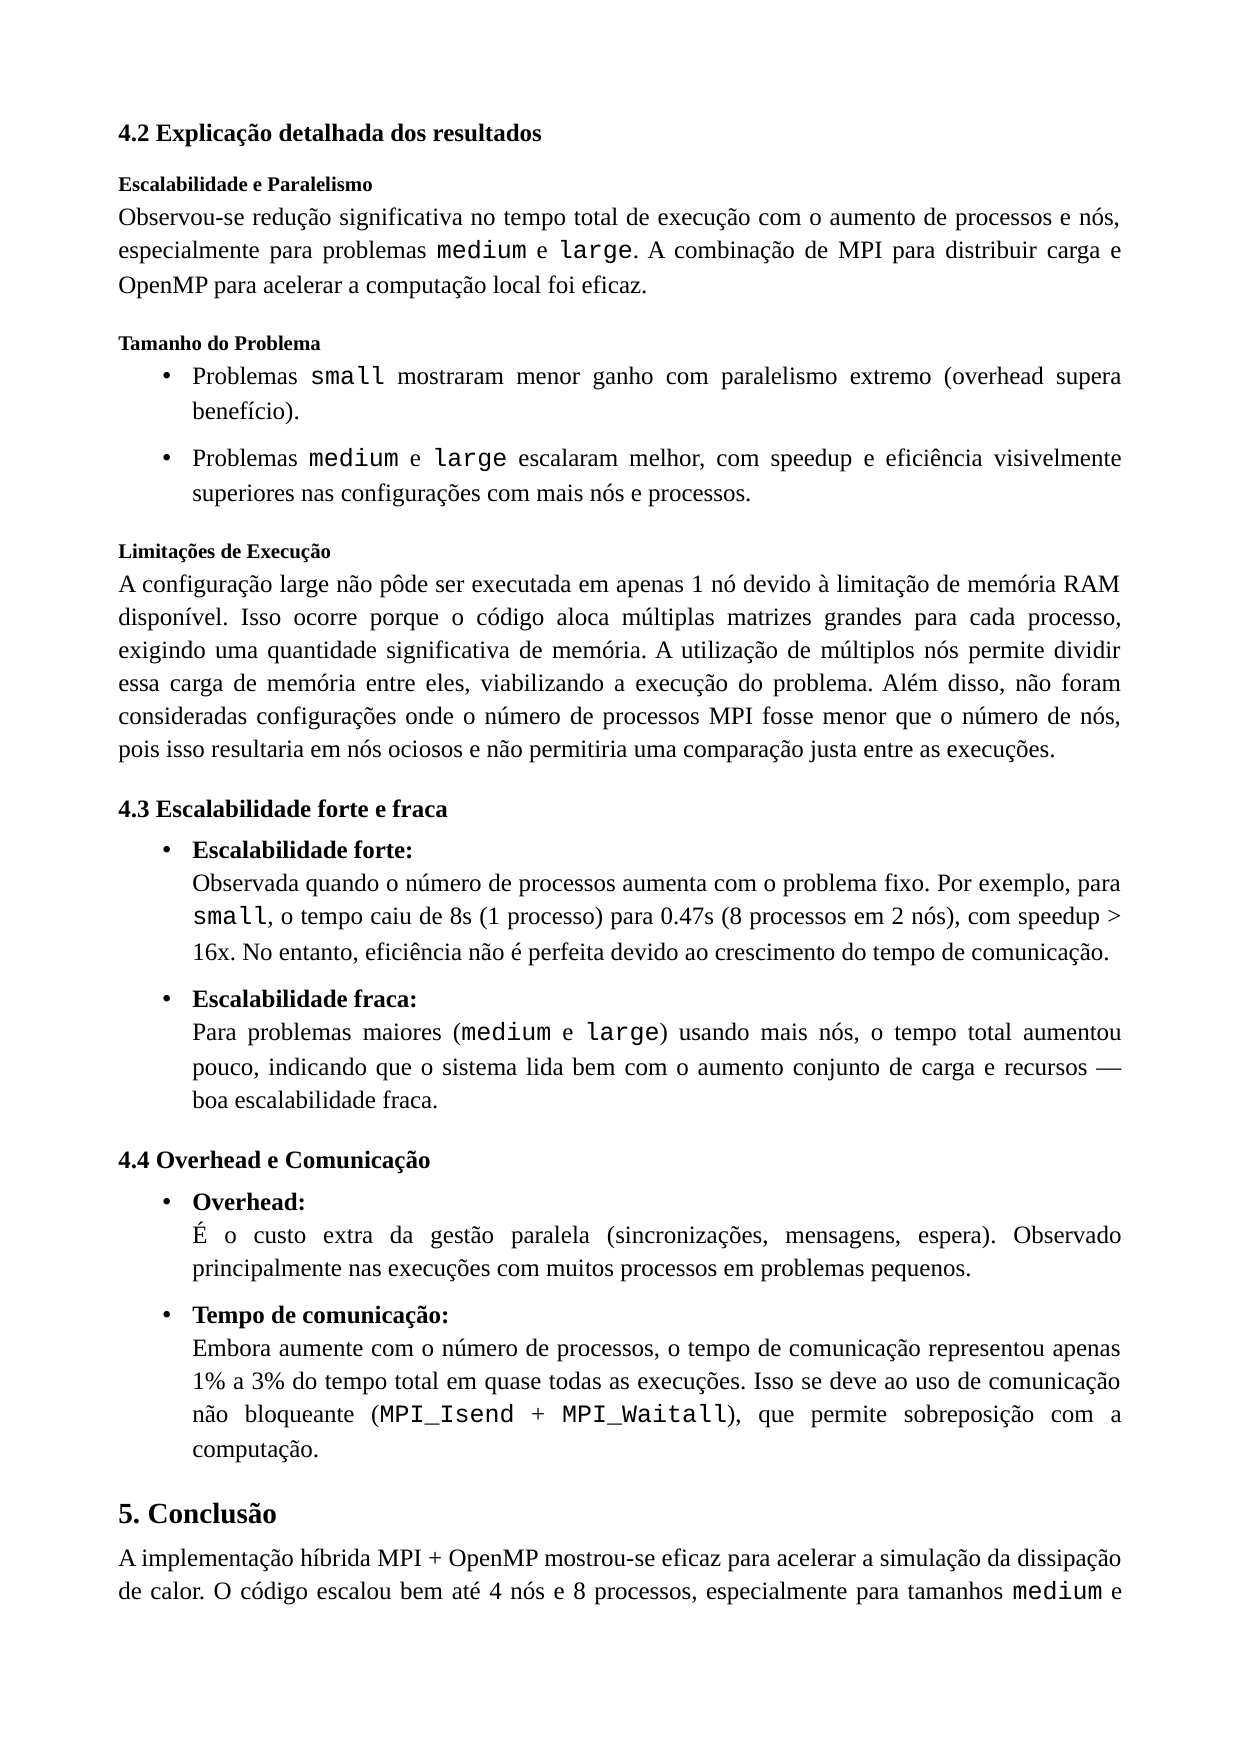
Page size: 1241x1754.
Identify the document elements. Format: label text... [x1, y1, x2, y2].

list Escalabilidade forte: Observada quando o número de processos aumenta com o problema fixo. Por exemplo, para small, o tempo caiu de 8s (1 processo) para 0.47s (8 processos em 2 nós), com speedup > 16x. No entanto, eficiência não é perfeita devido ao crescimento do tempo de comunicação. [162, 835, 1122, 965]
subtitle 5. Conclusão [118, 1497, 1122, 1530]
subtitle 4.2 Explicação detalhada dos resultados [118, 118, 1122, 147]
subtitle Limitações de Execução [118, 539, 1122, 563]
text A implementação híbrida MPI + OpenMP mostrou-se eficaz para acelerar a simulação da dissipação de calor. O código escalou bem até 4 nós e 8 processos, especialmente para tamanhos medium e [118, 1543, 1122, 1607]
text Observou-se redução significativa no tempo total de execução com o aumento de processos e nós, especialmente para problemas medium e large. A combinação de MPI para distribuir carga e OpenMP para acelerar a computação local foi eficaz. [118, 202, 1122, 299]
subtitle Tamanho do Problema [118, 330, 1122, 354]
subtitle 4.4 Overhead e Comunicação [118, 1145, 1122, 1174]
text A configuração large não pôde ser executada em apenas 1 nó devido à limitação de memória RAM disponível. Isso ocorre porque o código aloca múltiplas matrizes grandes para cada processo, exigindo uma quantidade significativa de memória. A utilização de múltiplos nós permite dividir essa carga de memória entre eles, viabilizando a execução do problema. Além disso, não foram consideradas configurações onde o número de processos MPI fosse menor que o número de nós, pois isso resultaria em nós ociosos e não permitiria uma comparação justa entre as execuções. [118, 569, 1122, 763]
subtitle Escalabilidade e Paralelismo [118, 172, 1122, 196]
list Tempo de comunicação: Embora aumente com o número de processos, o tempo de comunicação representou apenas 1% a 3% do tempo total em quase todas as execuções. Isso se deve ao uso de comunicação não bloqueante (MPI_Isend + MPI_Waitall), que permite sobreposição com a computação. [162, 1300, 1122, 1463]
list Problemas small mostraram menor ganho com paralelismo extremo (overhead supera benefício). [162, 361, 1122, 424]
subtitle 4.3 Escalabilidade forte e fraca [118, 794, 1122, 823]
list Escalabilidade fraca: Para problemas maiores (medium e large) usando mais nós, o tempo total aumentou pouco, indicando que o sistema lida bem com o aumento conjunto de carga e recursos — boa escalabilidade fraca. [162, 984, 1122, 1114]
list Problemas medium e large escalaram melhor, com speedup e eficiência visivelmente superiores nas configurações com mais nós e processos. [162, 443, 1122, 507]
list Overhead: É o custo extra da gestão paralela (sincronizações, mensagens, espera). Observado principalmente nas execuções com muitos processos em problemas pequenos. [162, 1187, 1122, 1281]
